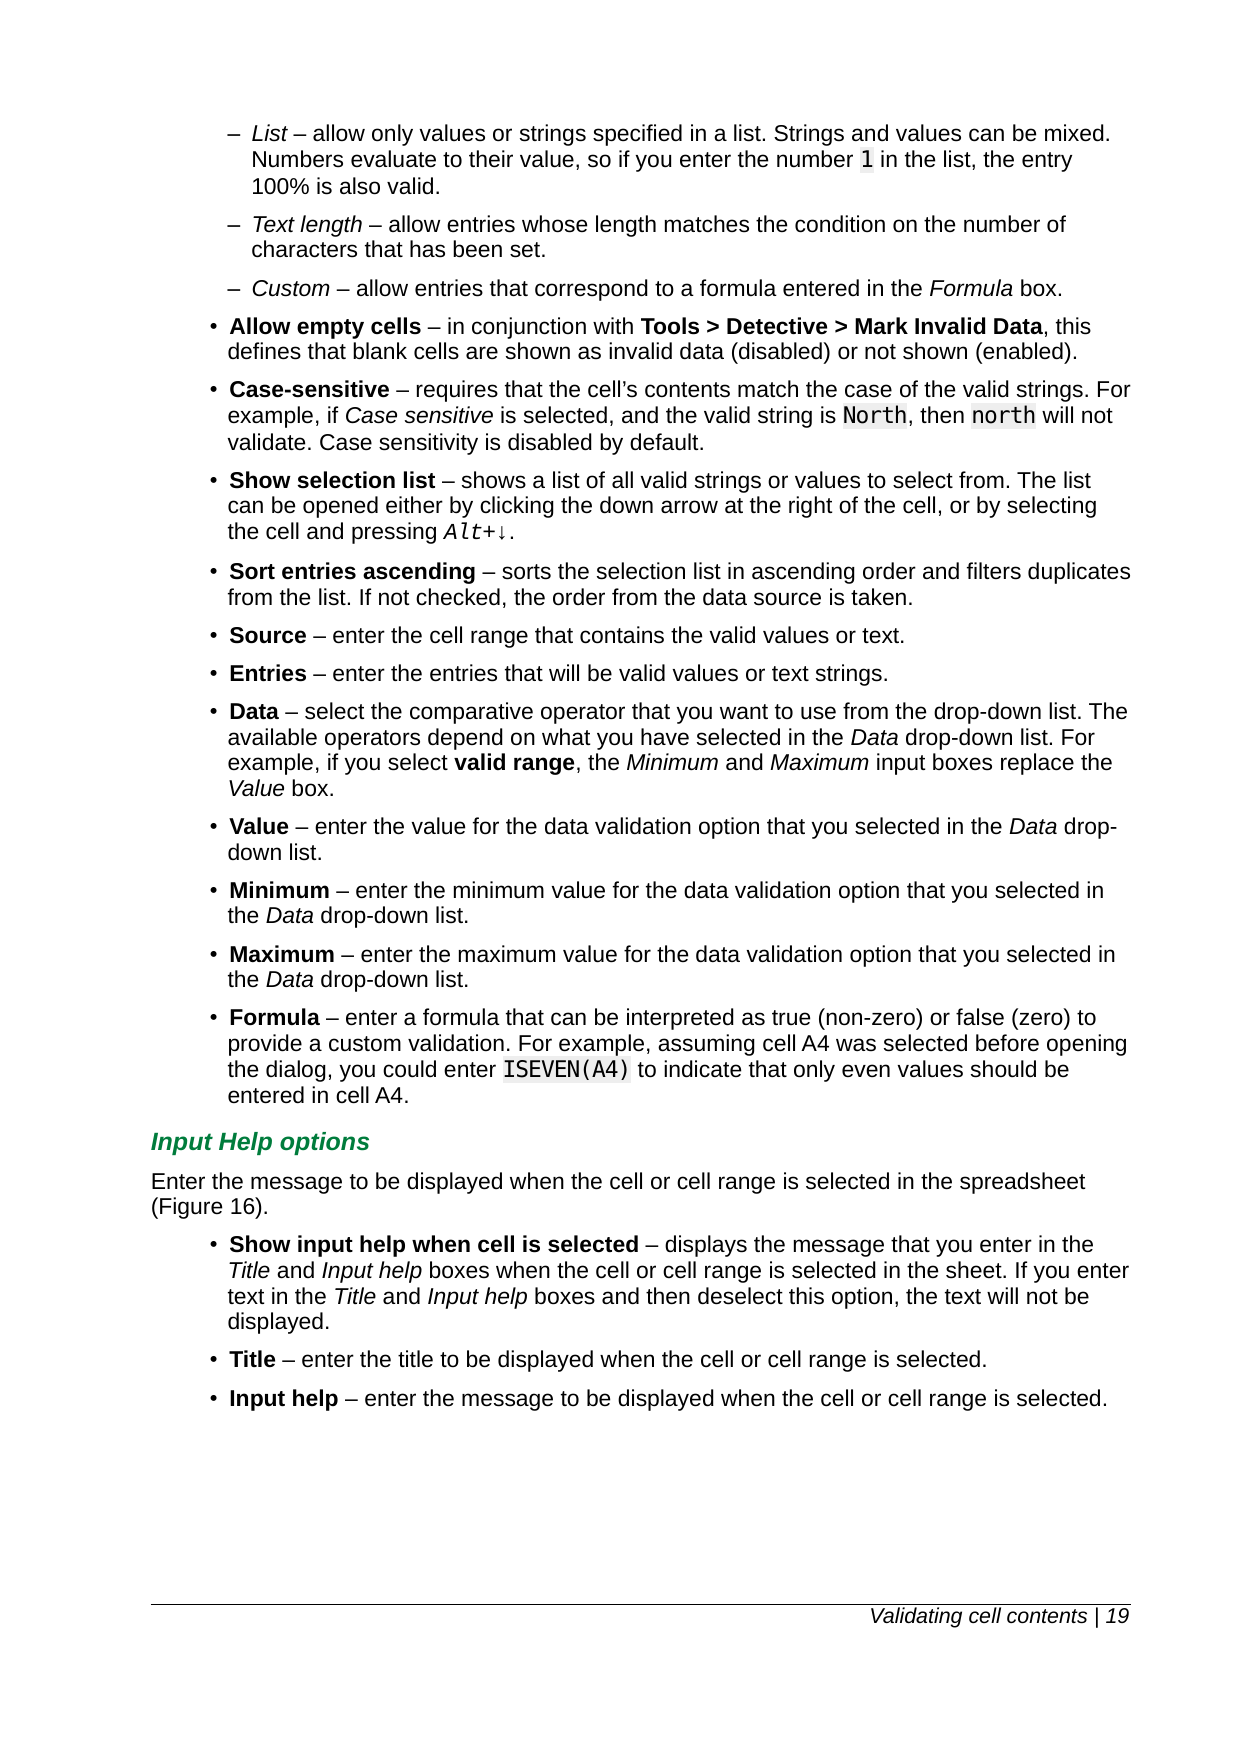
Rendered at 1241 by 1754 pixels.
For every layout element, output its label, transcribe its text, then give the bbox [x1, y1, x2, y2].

list Formula – enter a formula that can be interpreted as true (non-zero) or false (zero) to provide a custom validation. For example, assuming cell A4 was selected before opening the dialog, you could enter ISEVEN(A4) to indicate that only even values should be entered in cell A4. [209, 1005, 1131, 1109]
list Source – enter the cell range that contains the valid values or text. [209, 623, 1131, 648]
list Custom – allow entries that correspond to a formula entered in the Formula box. [227, 275, 1131, 301]
list Title – enter the title to be displayed when the cell or cell range is selected. [209, 1347, 1131, 1373]
list Allow empty cells – in conjunction with Tools > Detective > Mark Invalid Data, this defines that blank cells are shown as invalid data (disabled) or not shown (enabled). [209, 313, 1131, 364]
list Text length – allow entries whose length matches the condition on the number of characters that has been set. [227, 211, 1131, 263]
list Data – select the comparative operator that you want to use from the drop-down list. The available operators depend on what you have selected in the Data drop-down list. For example, if you select valid range, the Minimum and Maximum input boxes replace the Value box. [209, 699, 1131, 801]
text Enter the message to be displayed when the cell or cell range is selected in the spreadsheet (Figure 16). [151, 1168, 1131, 1220]
list Maximum – enter the maximum value for the data validation option that you selected in the Data drop-down list. [209, 941, 1131, 993]
list Sort entries ascending – sorts the selection list in ascending order and filters duplicates from the list. If not checked, the order from the data source is taken. [209, 559, 1131, 610]
list List – allow only values or strings specified in a list. Strings and values can be mixed. Numbers evaluate to their value, so if you enter the number 1 in the list, the entry 100% is also valid. [227, 121, 1131, 199]
list Entries – enter the entries that will be valid values or text strings. [209, 661, 1131, 686]
list Minimum – enter the minimum value for the data validation option that you selected in the Data drop-down list. [209, 878, 1131, 929]
list Show input help when cell is selected – displays the message that you enter in the Title and Input help boxes when the cell or cell range is selected in the sheet. If you enter text in the Title and Input help boxes and then deselect this option, the text will not be displayed. [209, 1232, 1131, 1335]
list Input help – enter the message to be displayed when the cell or cell range is selected. [209, 1385, 1131, 1411]
list Case-sensitive – requires that the cell’s contents match the case of the valid strings. For example, if Case sensitive is selected, and the valid string is North, then north will not validate. Case sensitivity is disabled by default. [209, 377, 1131, 455]
subtitle Input Help options [151, 1128, 1131, 1156]
list Value – enter the value for the data validation option that you selected in the Data drop-down list. [209, 814, 1131, 865]
list Show selection list – shows a list of all valid strings or values to select from. The list can be opened either by clicking the down arrow at the right of the cell, or by selecting the cell and pressing Alt+↓. [209, 467, 1131, 546]
